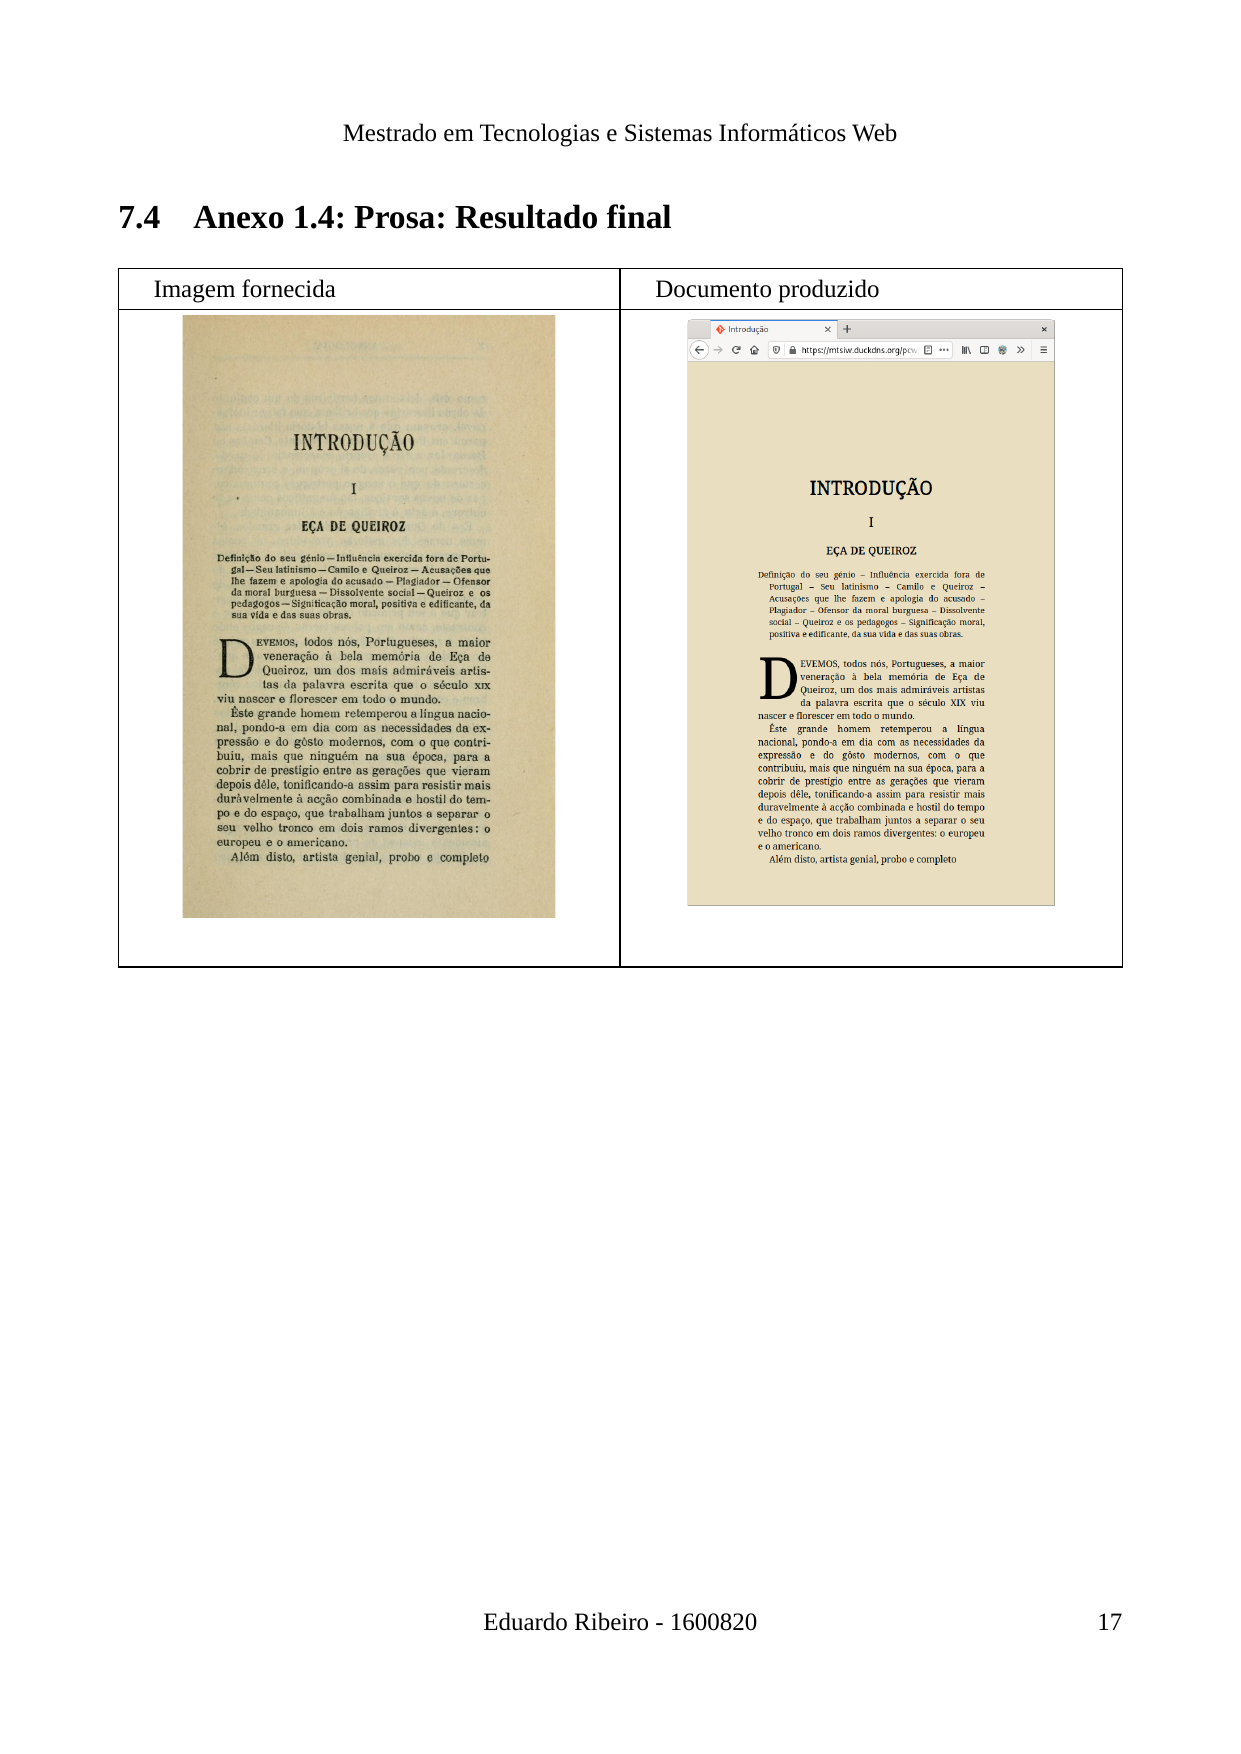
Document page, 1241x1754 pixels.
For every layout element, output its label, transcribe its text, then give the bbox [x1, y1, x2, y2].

table_cell [119, 310, 619, 966]
picture [182, 315, 556, 918]
picture [682, 315, 1060, 911]
table_header Documento produzido [621, 269, 1122, 309]
table_cell [621, 310, 1122, 966]
table_header Imagem fornecida [119, 269, 619, 309]
subtitle Anexo 1.4: Prosa: Resultado final [118, 197, 1122, 236]
